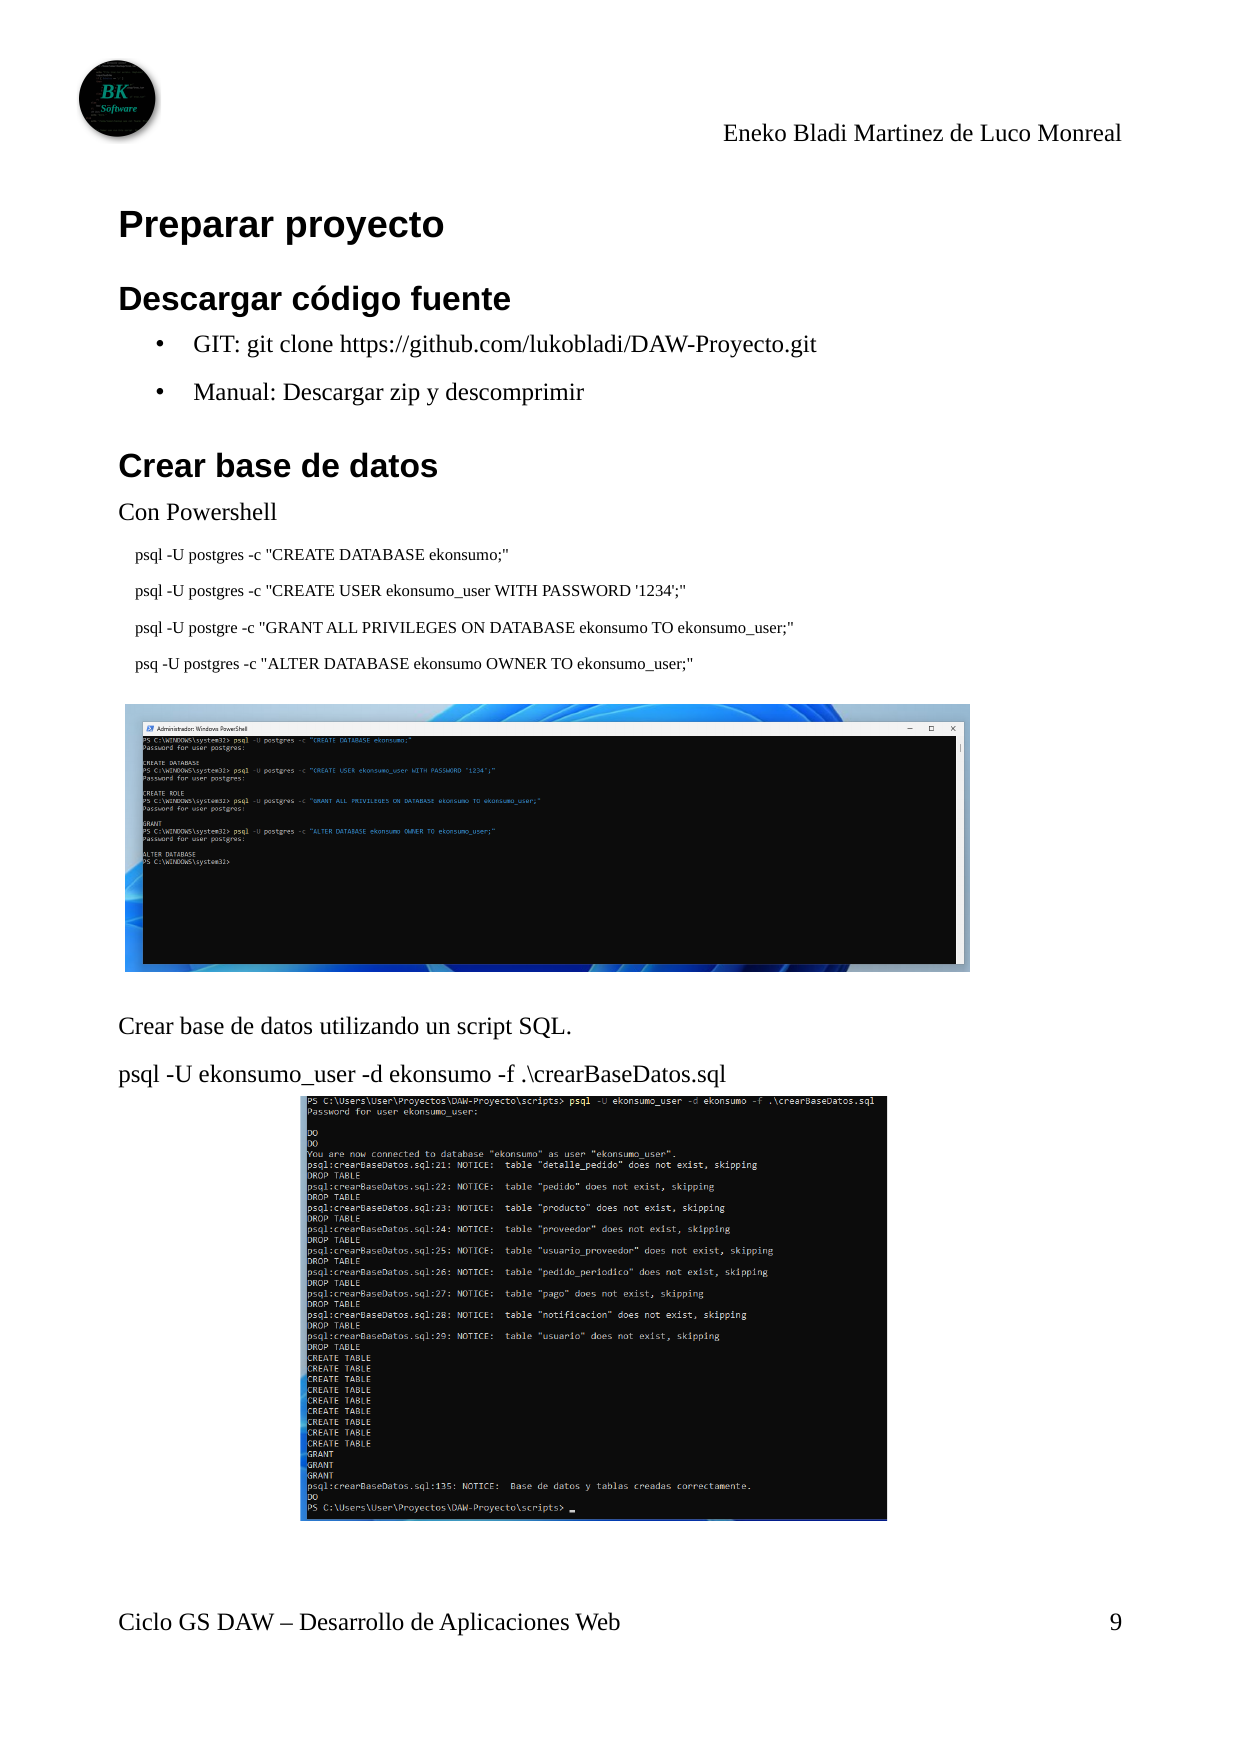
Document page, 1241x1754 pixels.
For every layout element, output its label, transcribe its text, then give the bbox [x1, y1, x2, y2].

picture [300, 1096, 888, 1521]
subtitle Crear base de datos [118, 446, 1122, 484]
text Crear base de datos utilizando un script SQL. [118, 1011, 1122, 1040]
list GIT: git clone https://github.com/lukobladi/DAW-Proyecto.git [156, 329, 1122, 358]
picture [125, 704, 970, 972]
subtitle Preparar proyecto [118, 201, 1122, 245]
text psql -U ekonsumo_user -d ekonsumo -f .\crearBaseDatos.sql [118, 1059, 1122, 1088]
text Con Powershell [118, 497, 1122, 525]
list Manual: Descargar zip y descomprimir [156, 377, 1122, 406]
text psql -U postgres -c "CREATE USER ekonsumo_user WITH PASSWORD '1234';" [118, 581, 1122, 600]
picture [76, 58, 162, 144]
text psql -U postgre -c "GRANT ALL PRIVILEGES ON DATABASE ekonsumo TO ekonsumo_user;" [118, 617, 1122, 637]
text psql -U postgres -c "CREATE DATABASE ekonsumo;" [118, 544, 1122, 563]
text psq -U postgres -c "ALTER DATABASE ekonsumo OWNER TO ekonsumo_user;" [118, 654, 1122, 673]
subtitle Descargar código fuente [118, 278, 1122, 317]
